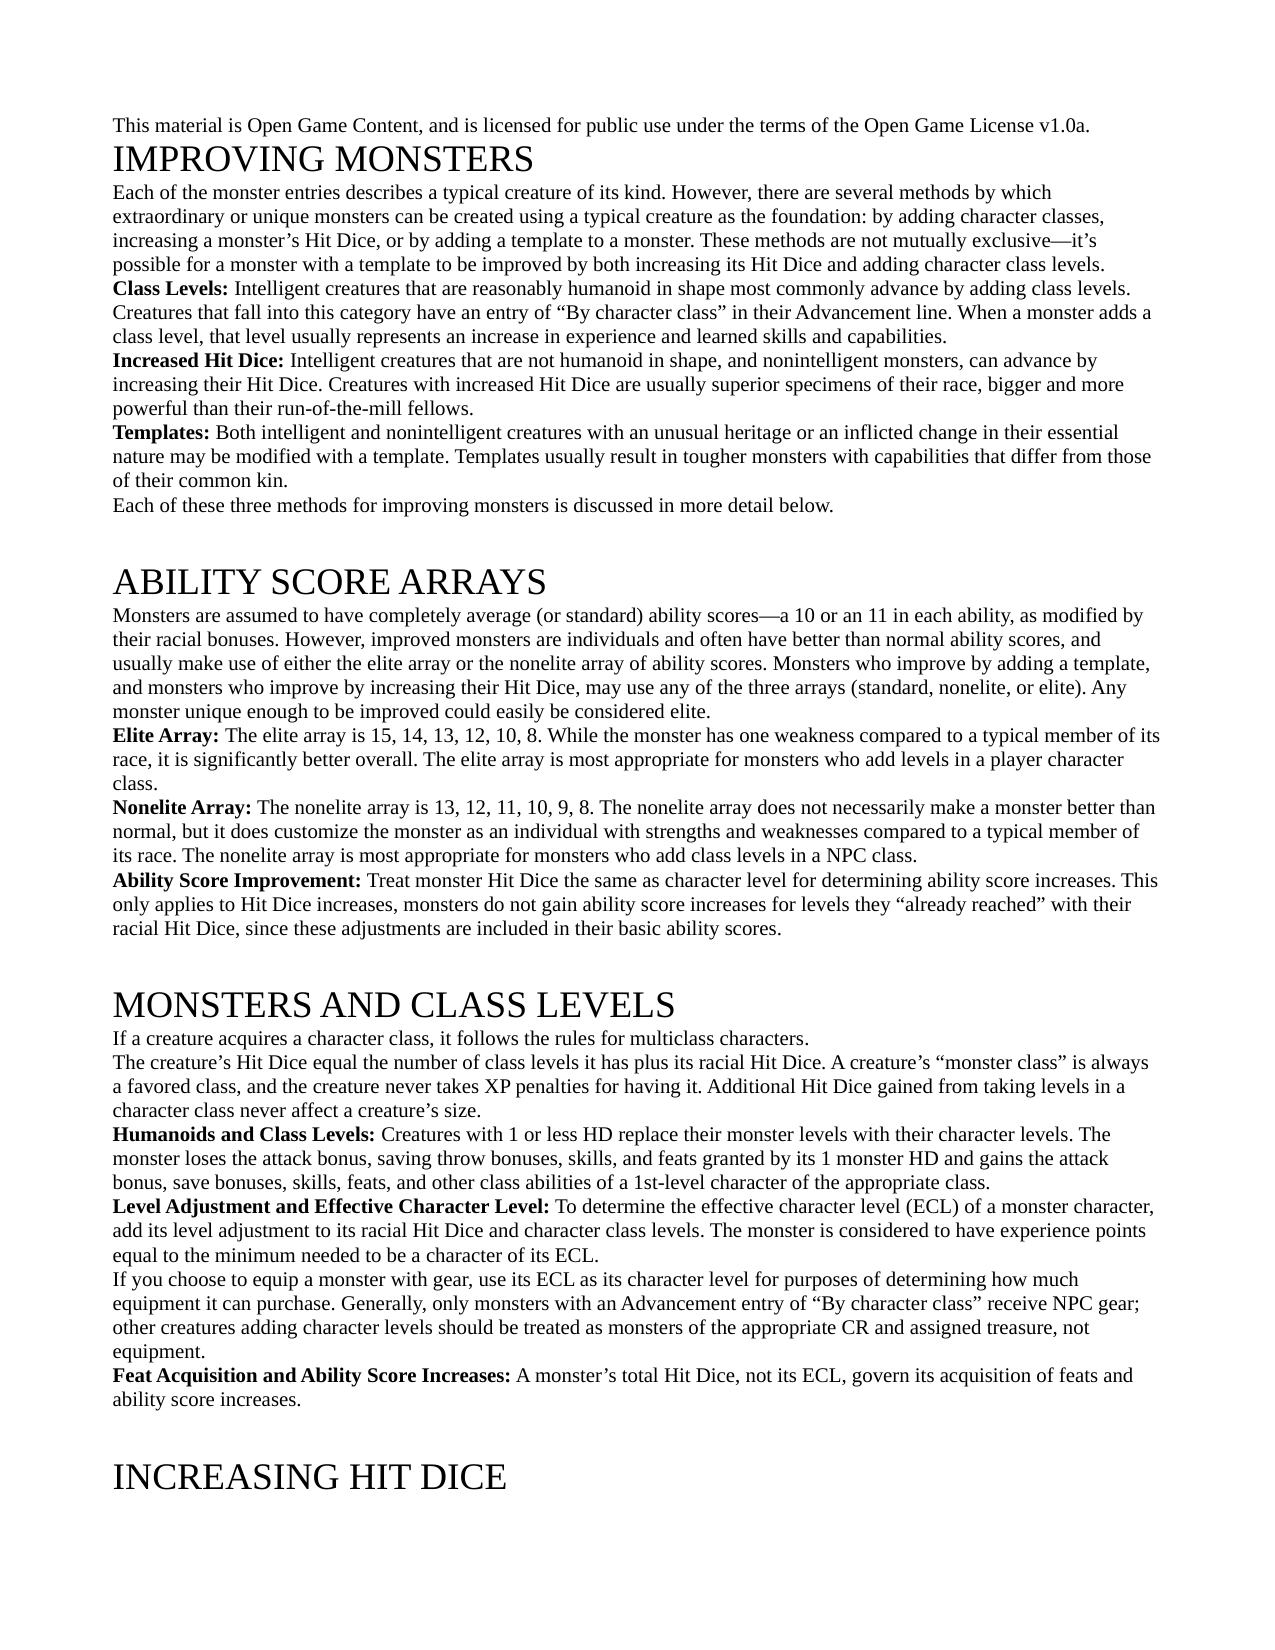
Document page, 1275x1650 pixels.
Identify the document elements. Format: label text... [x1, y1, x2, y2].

text If a creature acquires a character class, it follows the rules for multiclass characters. [112, 1026, 1162, 1050]
text Level Adjustment and Effective Character Level: To determine the effective character level (ECL) of a monster character, add its level adjustment to its racial Hit Dice and character class levels. The monster is considered to have experience points equal to the minimum needed to be a character of its ECL. [112, 1194, 1162, 1267]
text Ability Score Improvement: Treat monster Hit Dice the same as character level for determining ability score increases. This only applies to Hit Dice increases, monsters do not gain ability score increases for levels they “already reached” with their racial Hit Dice, since these adjustments are included in their basic ability scores. [112, 867, 1162, 940]
subtitle IMPROVING MONSTERS [112, 137, 1162, 180]
text Increased Hit Dice: Intelligent creatures that are not humanoid in shape, and nonintelligent monsters, can advance by increasing their Hit Dice. Creatures with increased Hit Dice are usually superior specimens of their race, bigger and more powerful than their run-of-the-mill fellows. [112, 348, 1162, 420]
text The creature’s Hit Dice equal the number of class levels it has plus its racial Hit Dice. A creature’s “monster class” is always a favored class, and the creature never takes XP penalties for having it. Additional Hit Dice gained from taking levels in a character class never affect a creature’s size. [112, 1050, 1162, 1122]
text Elite Array: The elite array is 15, 14, 13, 12, 10, 8. While the monster has one weakness compared to a typical member of its race, it is significantly better overall. The elite array is most appropriate for monsters who add levels in a player character class. [112, 723, 1162, 795]
text Templates: Both intelligent and nonintelligent creatures with an unusual heritage or an inflicted change in their essential nature may be modified with a template. Templates usually result in tougher monsters with capabilities that differ from those of their common kin. [112, 420, 1162, 492]
text This material is Open Game Content, and is licensed for public use under the terms of the Open Game License v1.0a. [112, 112, 1162, 137]
text INCREASING HIT DICE [112, 1454, 1162, 1497]
text Humanoids and Class Levels: Creatures with 1 or less HD replace their monster levels with their character levels. The monster loses the attack bonus, saving throw bonuses, skills, and feats granted by its 1 monster HD and gains the attack bonus, save bonuses, skills, feats, and other class abilities of a 1st-level character of the appropriate class. [112, 1122, 1162, 1194]
text ABILITY SCORE ARRAYS [112, 560, 1162, 603]
text Monsters are assumed to have completely average (or standard) ability scores—a 10 or an 11 in each ability, as modified by their racial bonuses. However, improved monsters are individuals and often have better than normal ability scores, and usually make use of either the elite array or the nonelite array of ability scores. Monsters who improve by adding a template, and monsters who improve by increasing their Hit Dice, may use any of the three arrays (standard, nonelite, or elite). Any monster unique enough to be improved could easily be considered elite. [112, 603, 1162, 723]
text Nonelite Array: The nonelite array is 13, 12, 11, 10, 9, 8. The nonelite array does not necessarily make a monster better than normal, but it does customize the monster as an individual with strengths and weaknesses compared to a typical member of its race. The nonelite array is most appropriate for monsters who add class levels in a NPC class. [112, 795, 1162, 867]
text Feat Acquisition and Ability Score Increases: A monster’s total Hit Dice, not its ECL, govern its acquisition of feats and ability score increases. [112, 1363, 1162, 1411]
text Each of these three methods for improving monsters is discussed in more detail below. [112, 492, 1162, 517]
text Each of the monster entries describes a typical creature of its kind. However, there are several methods by which extraordinary or unique monsters can be created using a typical creature as the foundation: by adding character classes, increasing a monster’s Hit Dice, or by adding a template to a monster. These methods are not mutually exclusive—it’s possible for a monster with a template to be improved by both increasing its Hit Dice and adding character class levels. [112, 180, 1162, 276]
text If you choose to equip a monster with gear, use its ECL as its character level for purposes of determining how much equipment it can purchase. Generally, only monsters with an Advancement entry of “By character class” receive NPC gear; other creatures adding character levels should be treated as monsters of the appropriate CR and assigned treasure, not equipment. [112, 1267, 1162, 1363]
text MONSTERS AND CLASS LEVELS [112, 983, 1162, 1026]
text Class Levels: Intelligent creatures that are reasonably humanoid in shape most commonly advance by adding class levels. Creatures that fall into this category have an entry of “By character class” in their Advancement line. When a monster adds a class level, that level usually represents an increase in experience and learned skills and capabilities. [112, 276, 1162, 348]
